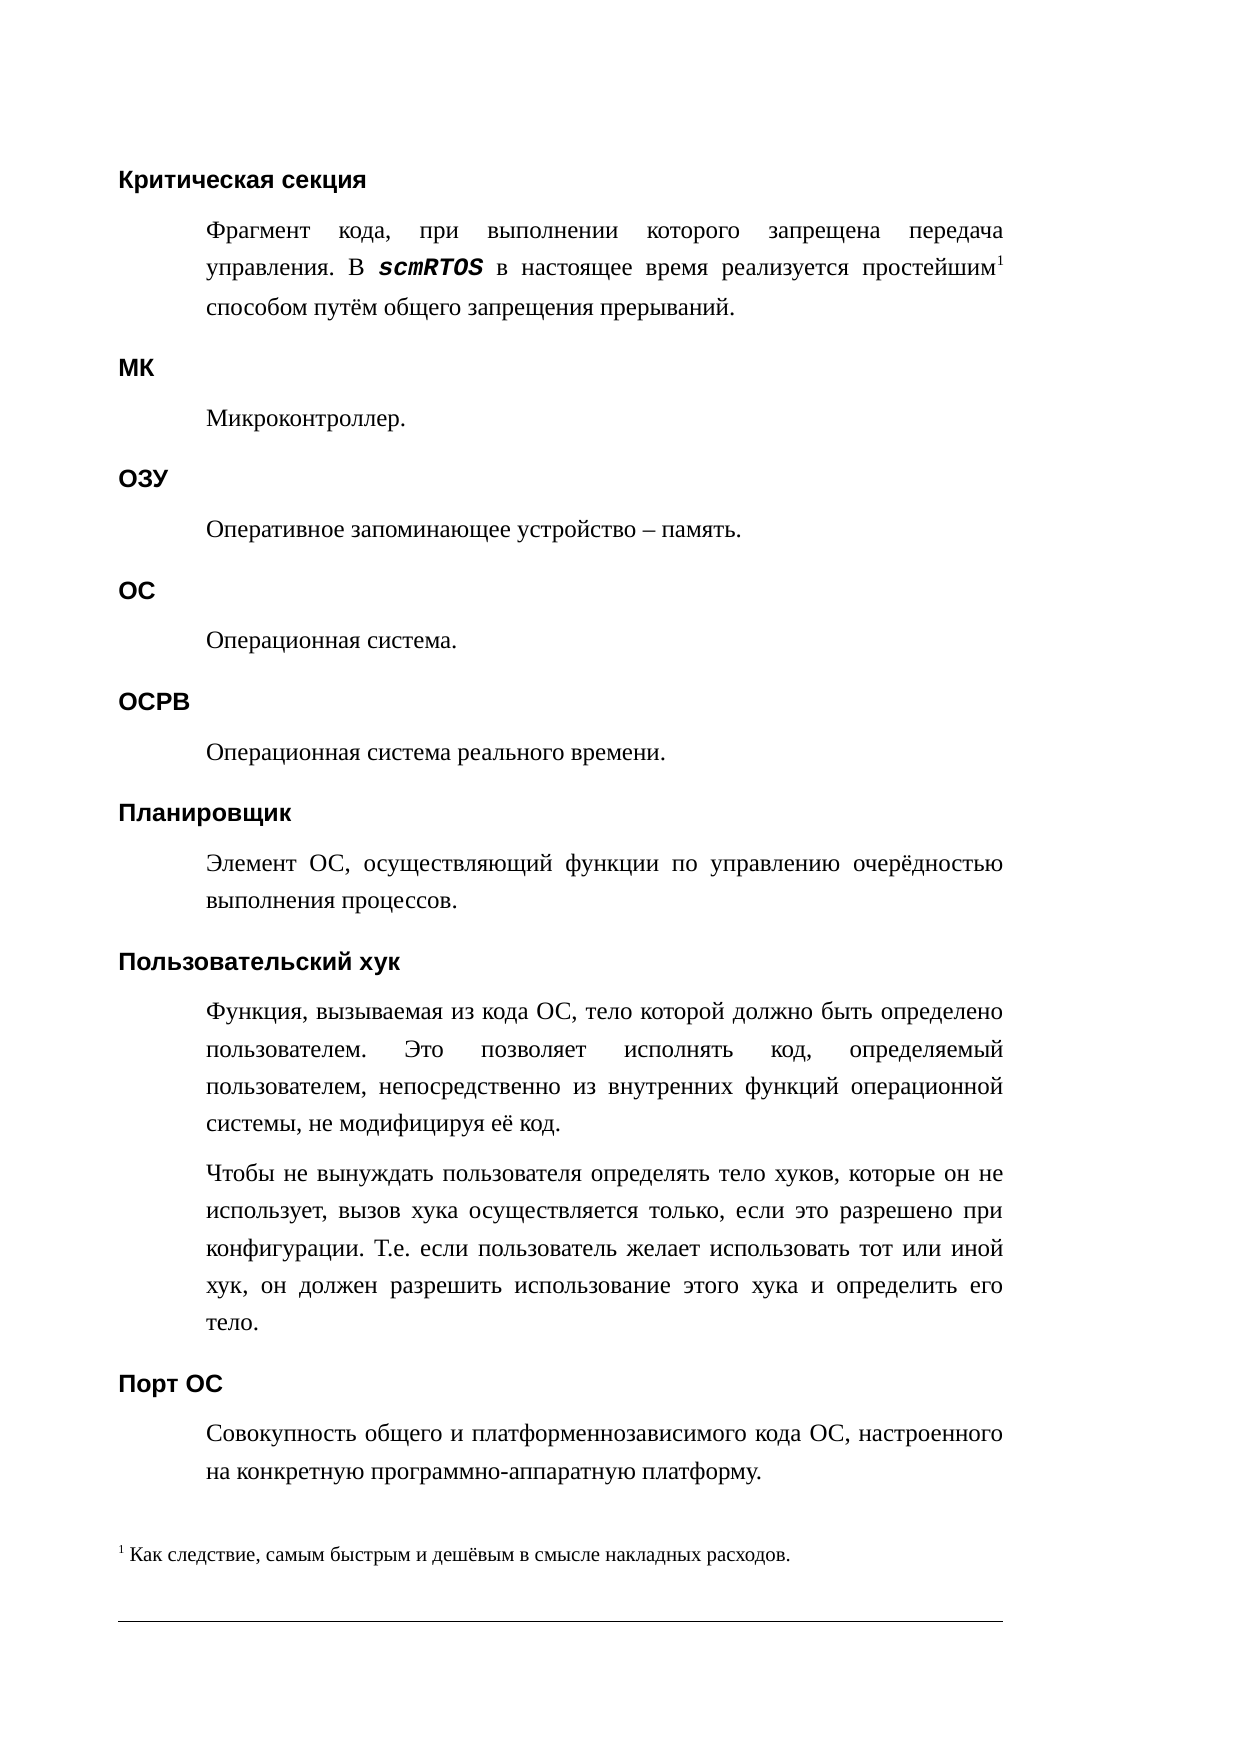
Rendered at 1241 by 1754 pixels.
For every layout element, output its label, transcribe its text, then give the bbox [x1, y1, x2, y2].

text Планировщик [118, 798, 1004, 827]
text ОЗУ [118, 464, 1004, 493]
text Пользовательский хук [118, 947, 1004, 975]
text ОС [118, 576, 1004, 604]
text Операционная система. [206, 625, 1004, 654]
text Чтобы не вынуждать пользователя определять тело хуков, которые он не использует, вызов хука осуществляется только, если это разрешено при конфигурации. Т.е. если пользователь желает использовать тот или иной хук, он должен разрешить использование этого хука и определить его тело. [206, 1158, 1004, 1336]
text Операционная система реального времени. [206, 737, 1004, 765]
text Порт ОС [118, 1369, 1004, 1397]
text Фрагмент кода, при выполнении которого запрещена передача управления. В scmRTOS в настоящее время реализуется простейшим способом путём общего запрещения прерываний. [206, 215, 1004, 320]
text Микроконтроллер. [206, 403, 1004, 432]
text Элемент ОС, осуществляющий функции по управлению очерёдностью выполнения процессов. [206, 848, 1004, 914]
text Функция, вызываемая из кода ОС, тело которой должно быть определено пользователем. Это позволяет исполнять код, определяемый пользователем, непосредственно из внутренних функций операционной системы, не модифицируя её код. [206, 996, 1004, 1137]
text Совокупность общего и платформеннозависимого кода ОС, настроенного на конкретную программно-аппаратную платформу. [206, 1418, 1004, 1484]
text Критическая секция [118, 165, 1004, 194]
text ОСРВ [118, 687, 1004, 716]
text Как следствие, самым быстрым и дешёвым в смысле накладных расходов. [118, 1542, 1004, 1566]
text Оперативное запоминающее устройство – память. [206, 514, 1004, 543]
text МК [118, 353, 1004, 382]
